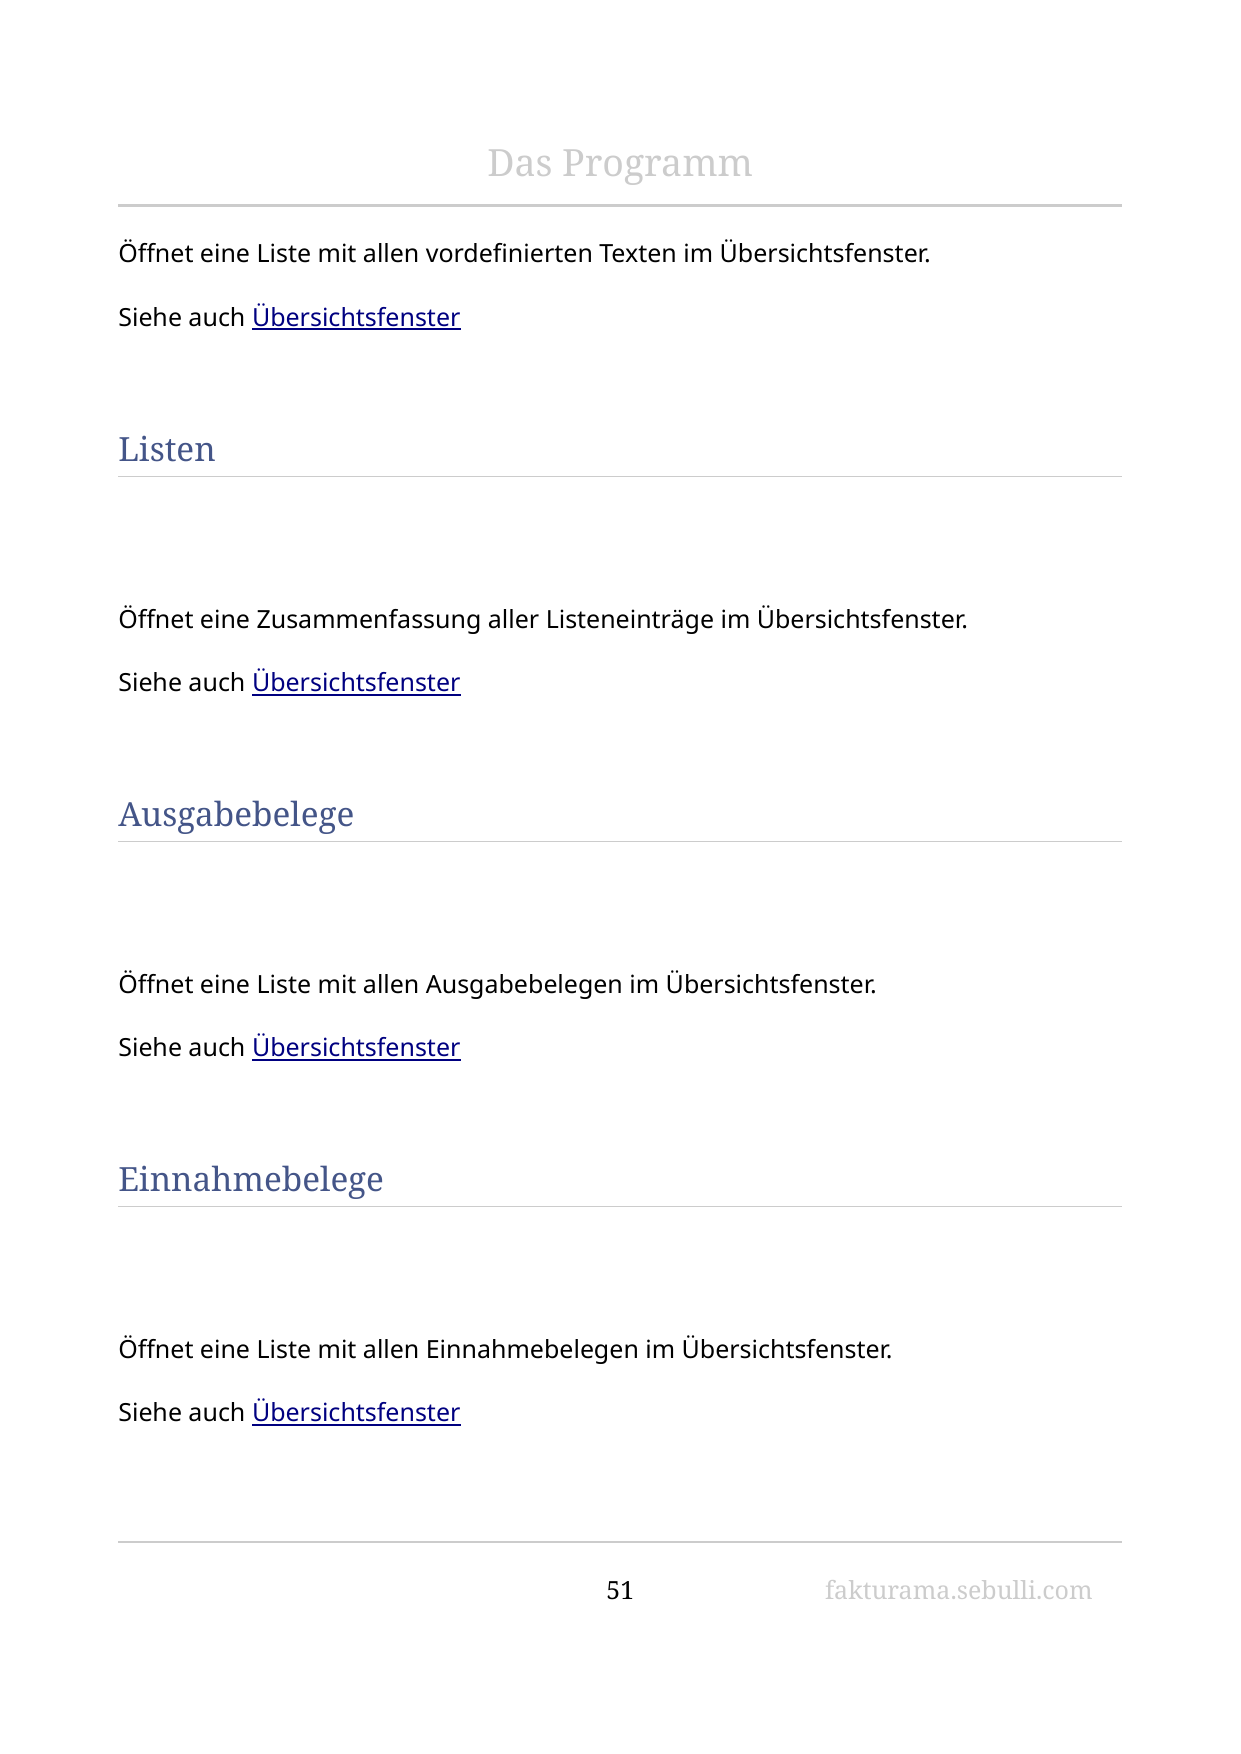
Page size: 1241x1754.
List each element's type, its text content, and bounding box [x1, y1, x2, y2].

text Siehe auch Übersichtsfenster [118, 1030, 1122, 1064]
text Siehe auch Übersichtsfenster [118, 665, 1122, 699]
subtitle Listen [118, 426, 1122, 476]
text Öffnet eine Liste mit allen vordefinierten Texten im Übersichtsfenster. [118, 236, 1122, 270]
text Siehe auch Übersichtsfenster [118, 300, 1122, 334]
text Öffnet eine Zusammenfassung aller Listeneinträge im Übersichtsfenster. [118, 601, 1122, 635]
text Siehe auch Übersichtsfenster [118, 1395, 1122, 1429]
subtitle Ausgabebelege [118, 791, 1122, 841]
text Öffnet eine Liste mit allen Ausgabebelegen im Übersichtsfenster. [118, 966, 1122, 1000]
subtitle Einnahmebelege [118, 1156, 1122, 1206]
text Öffnet eine Liste mit allen Einnahmebelegen im Übersichtsfenster. [118, 1331, 1122, 1366]
